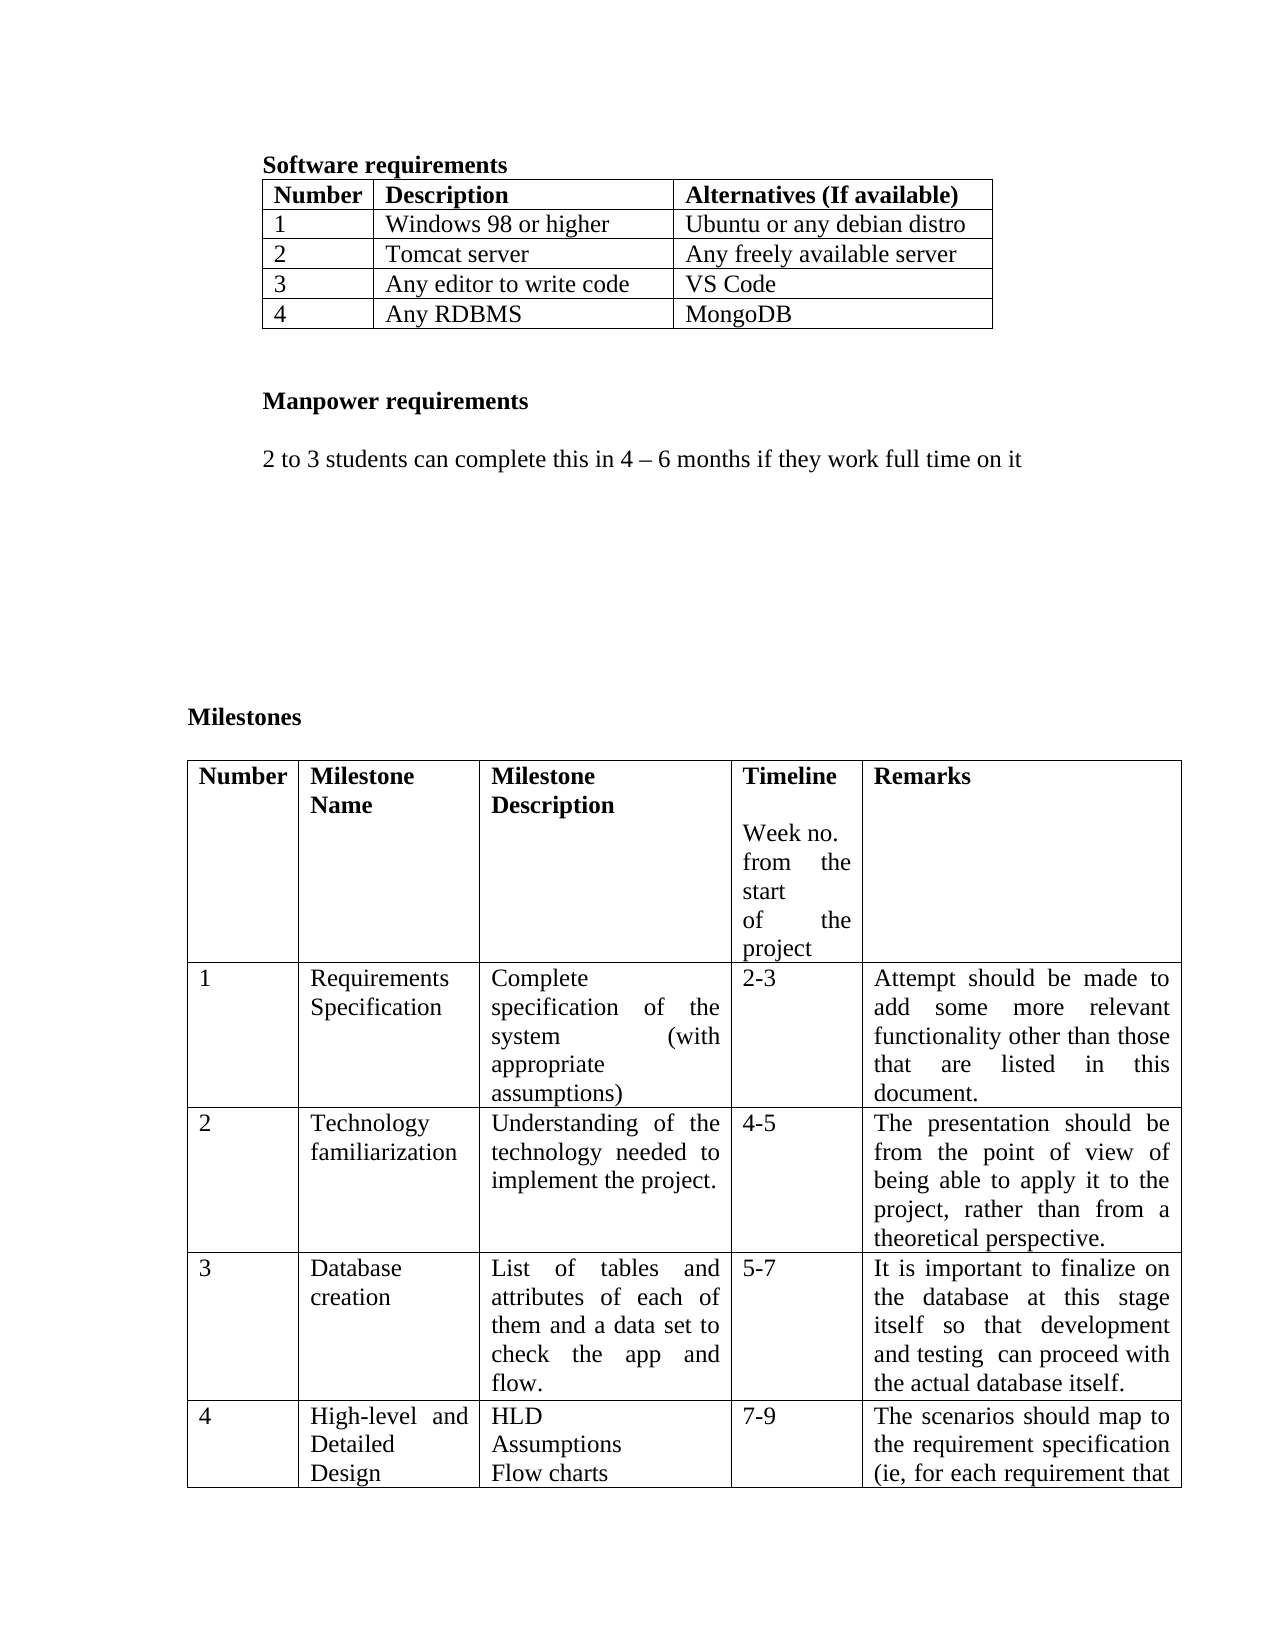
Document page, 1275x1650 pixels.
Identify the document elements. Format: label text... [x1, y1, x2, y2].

table_header Milestone Description [480, 761, 731, 962]
table_cell Requirements Specification [299, 963, 479, 1107]
text Manpower requirements [262, 386, 1087, 415]
text Milestones [187, 702, 1087, 731]
table_cell Tomcat server [374, 239, 673, 268]
table_cell List of tables and attributes of each of them and a data set to check the app and flow. [480, 1253, 731, 1400]
table_cell Complete specification of the system (with appropriate assumptions) [480, 963, 731, 1107]
table_cell 7-9 [732, 1401, 862, 1487]
table_cell High-level and Detailed Design [299, 1401, 479, 1487]
table_cell 3 [263, 269, 373, 298]
text 2 to 3 students can complete this in 4 – 6 months if they work full time on it [262, 444, 1087, 472]
table_cell Any freely available server [674, 239, 992, 268]
text Software requirements [262, 150, 1087, 179]
table_cell 2 [188, 1108, 298, 1252]
table_cell Technology familiarization [299, 1108, 479, 1252]
table_cell Any RDBMS [374, 299, 673, 328]
table_header Remarks [863, 761, 1181, 962]
table_cell Understanding of the technology needed to implement the project. [480, 1108, 731, 1252]
table_header Number [263, 180, 373, 208]
table_cell Ubuntu or any debian distro [674, 210, 992, 238]
table_cell 3 [188, 1253, 298, 1400]
table_cell 2 [263, 239, 373, 268]
table_cell 1 [263, 210, 373, 238]
table_cell It is important to finalize on the database at this stage itself so that development and testing can proceed with the actual database itself. [863, 1253, 1181, 1400]
table_cell Windows 98 or higher [374, 210, 673, 238]
table_cell Any editor to write code [374, 269, 673, 298]
table_cell 4-5 [732, 1108, 862, 1252]
table_cell 4 [188, 1401, 298, 1487]
table_header Milestone Name [299, 761, 479, 962]
table_cell Attempt should be made to add some more relevant functionality other than those that are listed in this document. [863, 963, 1181, 1107]
table_header Description [374, 180, 673, 208]
table_cell MongoDB [674, 299, 992, 328]
table_cell 5-7 [732, 1253, 862, 1400]
table_cell The presentation should be from the point of view of being able to apply it to the project, rather than from a theoretical perspective. [863, 1108, 1181, 1252]
table_cell HLD Assumptions Flow charts [480, 1401, 731, 1487]
table_cell Database creation [299, 1253, 479, 1400]
table_header Timeline Week no. from the start of the project [732, 761, 862, 962]
table_cell 4 [263, 299, 373, 328]
table_cell VS Code [674, 269, 992, 298]
table_header Alternatives (If available) [674, 180, 992, 208]
table_cell 2-3 [732, 963, 862, 1107]
table_header Number [188, 761, 298, 962]
table_cell The scenarios should map to the requirement specification (ie, for each requirement that [863, 1401, 1181, 1487]
table_cell 1 [188, 963, 298, 1107]
